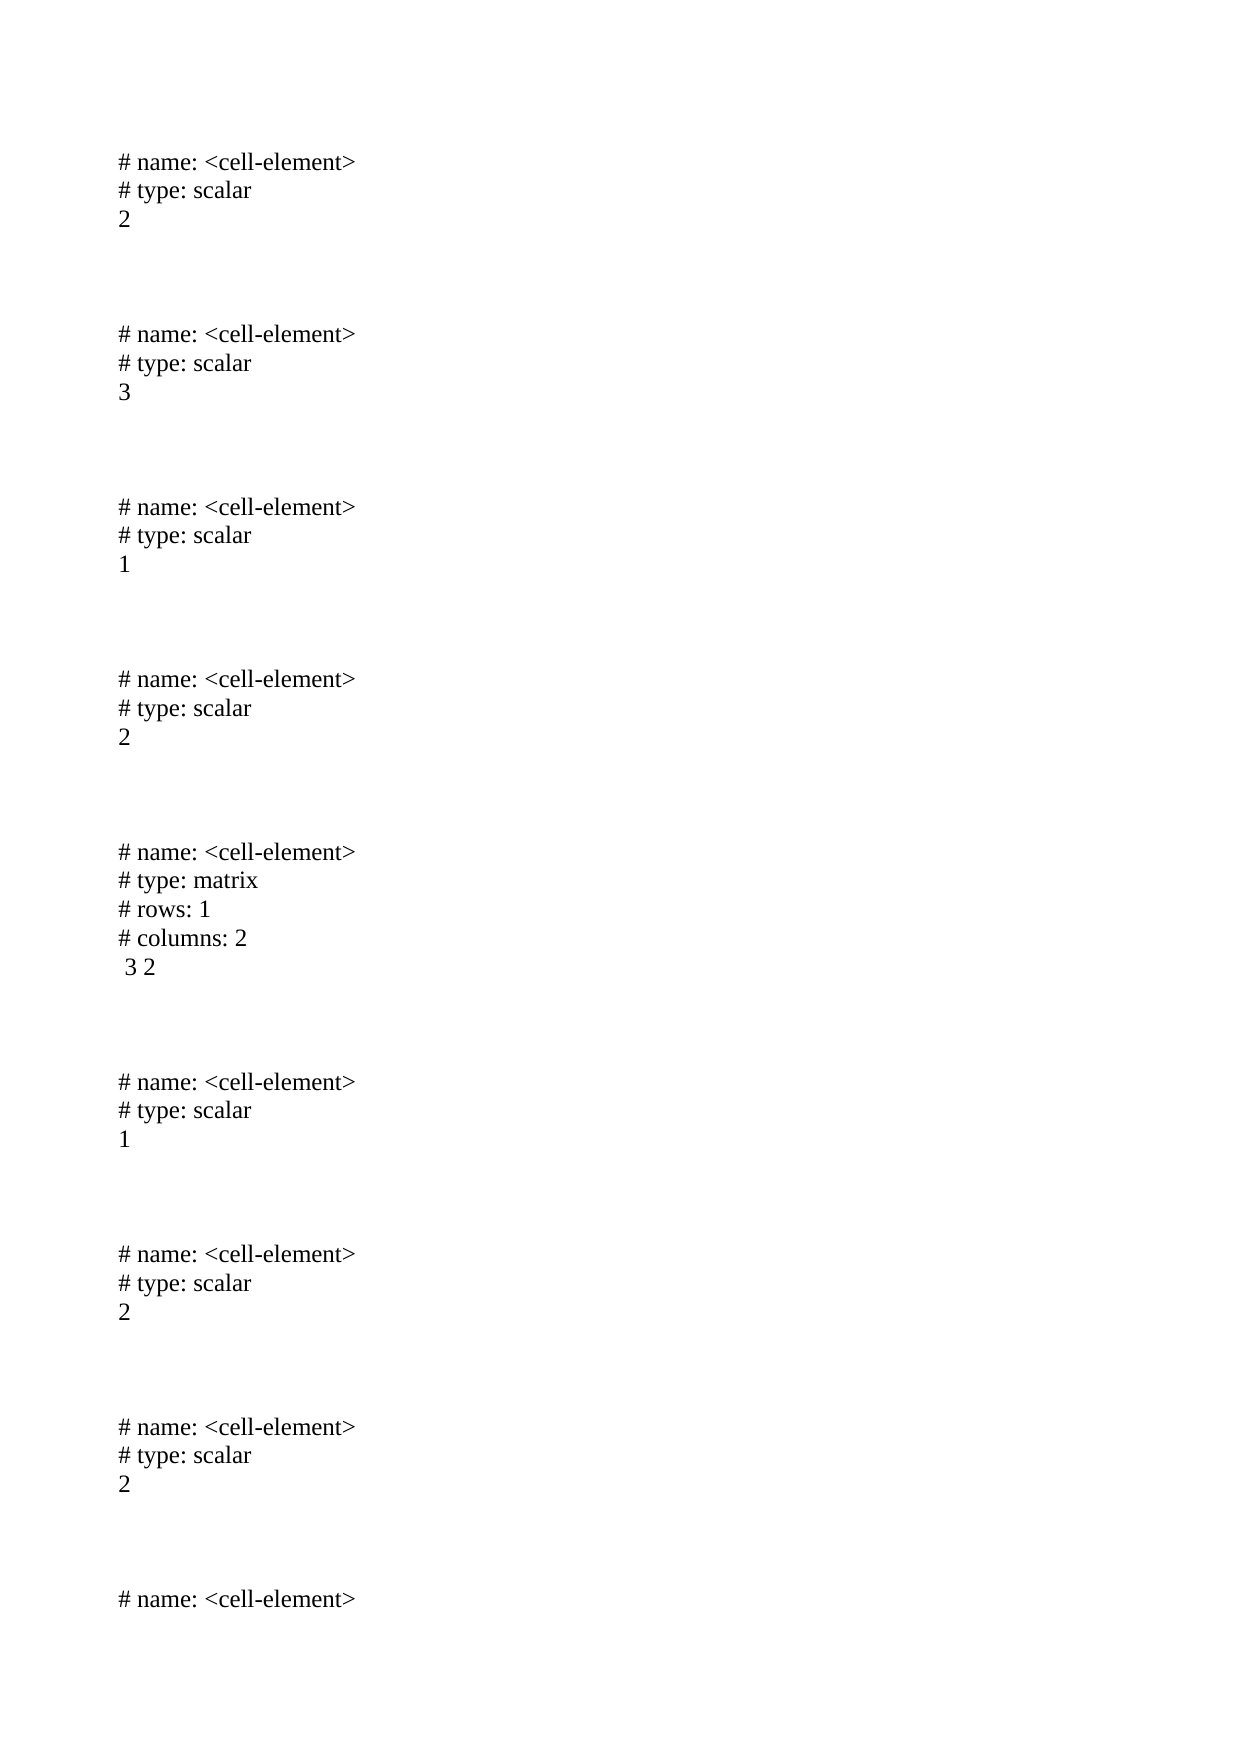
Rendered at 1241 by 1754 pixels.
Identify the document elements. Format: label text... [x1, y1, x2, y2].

text # name: <cell-element> [118, 492, 1122, 521]
text 3 [118, 377, 1122, 406]
text 2 [118, 1297, 1122, 1326]
text 2 [118, 722, 1122, 751]
text # name: <cell-element> [118, 1067, 1122, 1096]
text # type: scalar [118, 176, 1122, 204]
text # name: <cell-element> [118, 319, 1122, 348]
text # type: scalar [118, 1268, 1122, 1297]
text # type: scalar [118, 1096, 1122, 1124]
text # name: <cell-element> [118, 837, 1122, 866]
text 1 [118, 549, 1122, 578]
text # columns: 2 [118, 923, 1122, 952]
text 3 2 [118, 952, 1122, 981]
text 1 [118, 1124, 1122, 1153]
text # name: <cell-element> [118, 664, 1122, 693]
text # type: scalar [118, 521, 1122, 549]
text # name: <cell-element> [118, 1239, 1122, 1268]
text # name: <cell-element> [118, 1412, 1122, 1441]
text # rows: 1 [118, 894, 1122, 923]
text 2 [118, 1469, 1122, 1498]
text # type: scalar [118, 693, 1122, 722]
text # name: <cell-element> [118, 147, 1122, 176]
text # type: scalar [118, 348, 1122, 377]
text # type: matrix [118, 866, 1122, 894]
text # name: <cell-element> [118, 1584, 1122, 1613]
text 2 [118, 204, 1122, 233]
text # type: scalar [118, 1441, 1122, 1469]
